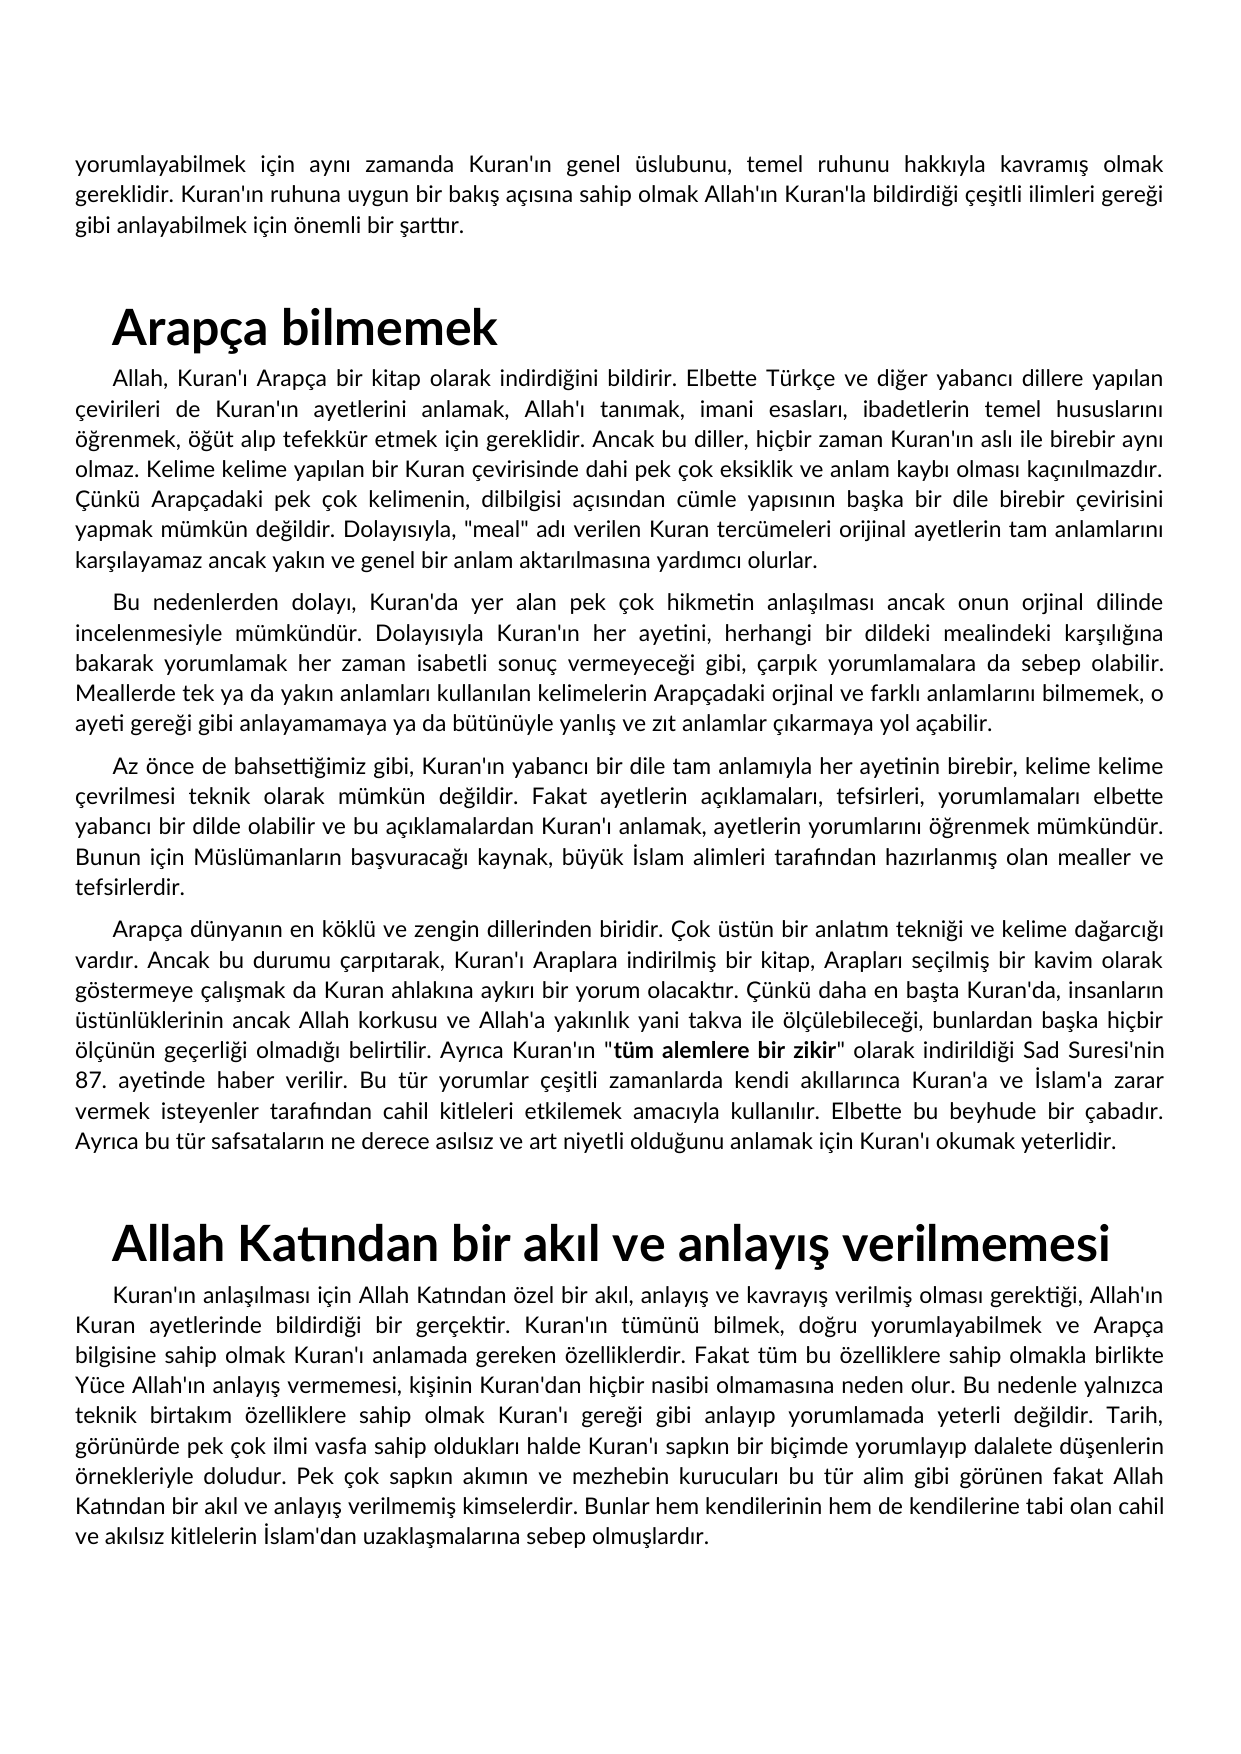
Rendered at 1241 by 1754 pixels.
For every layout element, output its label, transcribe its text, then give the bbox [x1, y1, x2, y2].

text Bu nedenlerden dolayı, Kuran'da yer alan pek çok hikmetin anlaşılması ancak onun orjinal dilinde incelenmesiyle mümkündür. Dolayısıyla Kuran'ın her ayetini, herhangi bir dildeki mealindeki karşılığına bakarak yorumlamak her zaman isabetli sonuç vermeyeceği gibi, çarpık yorumlamalara da sebep olabilir. Meallerde tek ya da yakın anlamları kullanılan kelimelerin Arapçadaki orjinal ve farklı anlamlarını bilmemek, o ayeti gereği gibi anlayamamaya ya da bütünüyle yanlış ve zıt anlamlar çıkarmaya yol açabilir. [75, 588, 1165, 736]
text Allah, Kuran'ı Arapça bir kitap olarak indirdiğini bildirir. Elbette Türkçe ve diğer yabancı dillere yapılan çevirileri de Kuran'ın ayetlerini anlamak, Allah'ı tanımak, imani esasları, ibadetlerin temel hususlarını öğrenmek, öğüt alıp tefekkür etmek için gereklidir. Ancak bu diller, hiçbir zaman Kuran'ın aslı ile birebir aynı olmaz. Kelime kelime yapılan bir Kuran çevirisinde dahi pek çok eksiklik ve anlam kaybı olması kaçınılmazdır. Çünkü Arapçadaki pek çok kelimenin, dilbilgisi açısından cümle yapısının başka bir dile birebir çevirisini yapmak mümkün değildir. Dolayısıyla, "meal" adı verilen Kuran tercümeleri orijinal ayetlerin tam anlamlarını karşılayamaz ancak yakın ve genel bir anlam aktarılmasına yardımcı olurlar. [75, 364, 1165, 573]
text Arapça dünyanın en köklü ve zengin dillerinden biridir. Çok üstün bir anlatım tekniği ve kelime dağarcığı vardır. Ancak bu durumu çarpıtarak, Kuran'ı Araplara indirilmiş bir kitap, Arapları seçilmiş bir kavim olarak göstermeye çalışmak da Kuran ahlakına aykırı bir yorum olacaktır. Çünkü daha en başta Kuran'da, insanların üstünlüklerinin ancak Allah korkusu ve Allah'a yakınlık yani takva ile ölçülebileceği, bunlardan başka hiçbir ölçünün geçerliği olmadığı belirtilir. Ayrıca Kuran'ın "tüm alemlere bir zikir" olarak indirildiği Sad Suresi'nin 87. ayetinde haber verilir. Bu tür yorumlar çeşitli zamanlarda kendi akıllarınca Kuran'a ve İslam'a zarar vermek isteyenler tarafından cahil kitleleri etkilemek amacıyla kullanılır. Elbette bu beyhude bir çabadır. Ayrıca bu tür safsataların ne derece asılsız ve art niyetli olduğunu anlamak için Kuran'ı okumak yeterlidir. [75, 915, 1165, 1154]
text yorumlayabilmek için aynı zamanda Kuran'ın genel üslubunu, temel ruhunu hakkıyla kavramış olmak gereklidir. Kuran'ın ruhuna uygun bir bakış açısına sahip olmak Allah'ın Kuran'la bildirdiği çeşitli ilimleri gereği gibi anlayabilmek için önemli bir şarttır. [75, 150, 1165, 238]
text Kuran'ın anlaşılması için Allah Katından özel bir akıl, anlayış ve kavrayış verilmiş olması gerektiği, Allah'ın Kuran ayetlerinde bildirdiği bir gerçektir. Kuran'ın tümünü bilmek, doğru yorumlayabilmek ve Arapça bilgisine sahip olmak Kuran'ı anlamada gereken özelliklerdir. Fakat tüm bu özelliklere sahip olmakla birlikte Yüce Allah'ın anlayış vermemesi, kişinin Kuran'dan hiçbir nasibi olmamasına neden olur. Bu nedenle yalnızca teknik birtakım özelliklere sahip olmak Kuran'ı gereği gibi anlayıp yorumlamada yeterli değildir. Tarih, görünürde pek çok ilmi vasfa sahip oldukları halde Kuran'ı sapkın bir biçimde yorumlayıp dalalete düşenlerin örnekleriyle doludur. Pek çok sapkın akımın ve mezhebin kurucuları bu tür alim gibi görünen fakat Allah Katından bir akıl ve anlayış verilmemiş kimselerdir. Bunlar hem kendilerinin hem de kendilerine tabi olan cahil ve akılsız kitlelerin İslam'dan uzaklaşmalarına sebep olmuşlardır. [75, 1280, 1165, 1549]
subtitle Arapça bilmemek [112, 296, 1165, 356]
subtitle Allah Katından bir akıl ve anlayış verilmemesi [112, 1212, 1165, 1272]
text Az önce de bahsettiğimiz gibi, Kuran'ın yabancı bir dile tam anlamıyla her ayetinin birebir, kelime kelime çevrilmesi teknik olarak mümkün değildir. Fakat ayetlerin açıklamaları, tefsirleri, yorumlamaları elbette yabancı bir dilde olabilir ve bu açıklamalardan Kuran'ı anlamak, ayetlerin yorumlarını öğrenmek mümkündür. Bunun için Müslümanların başvuracağı kaynak, büyük İslam alimleri tarafından hazırlanmış olan mealler ve tefsirlerdir. [75, 752, 1165, 900]
